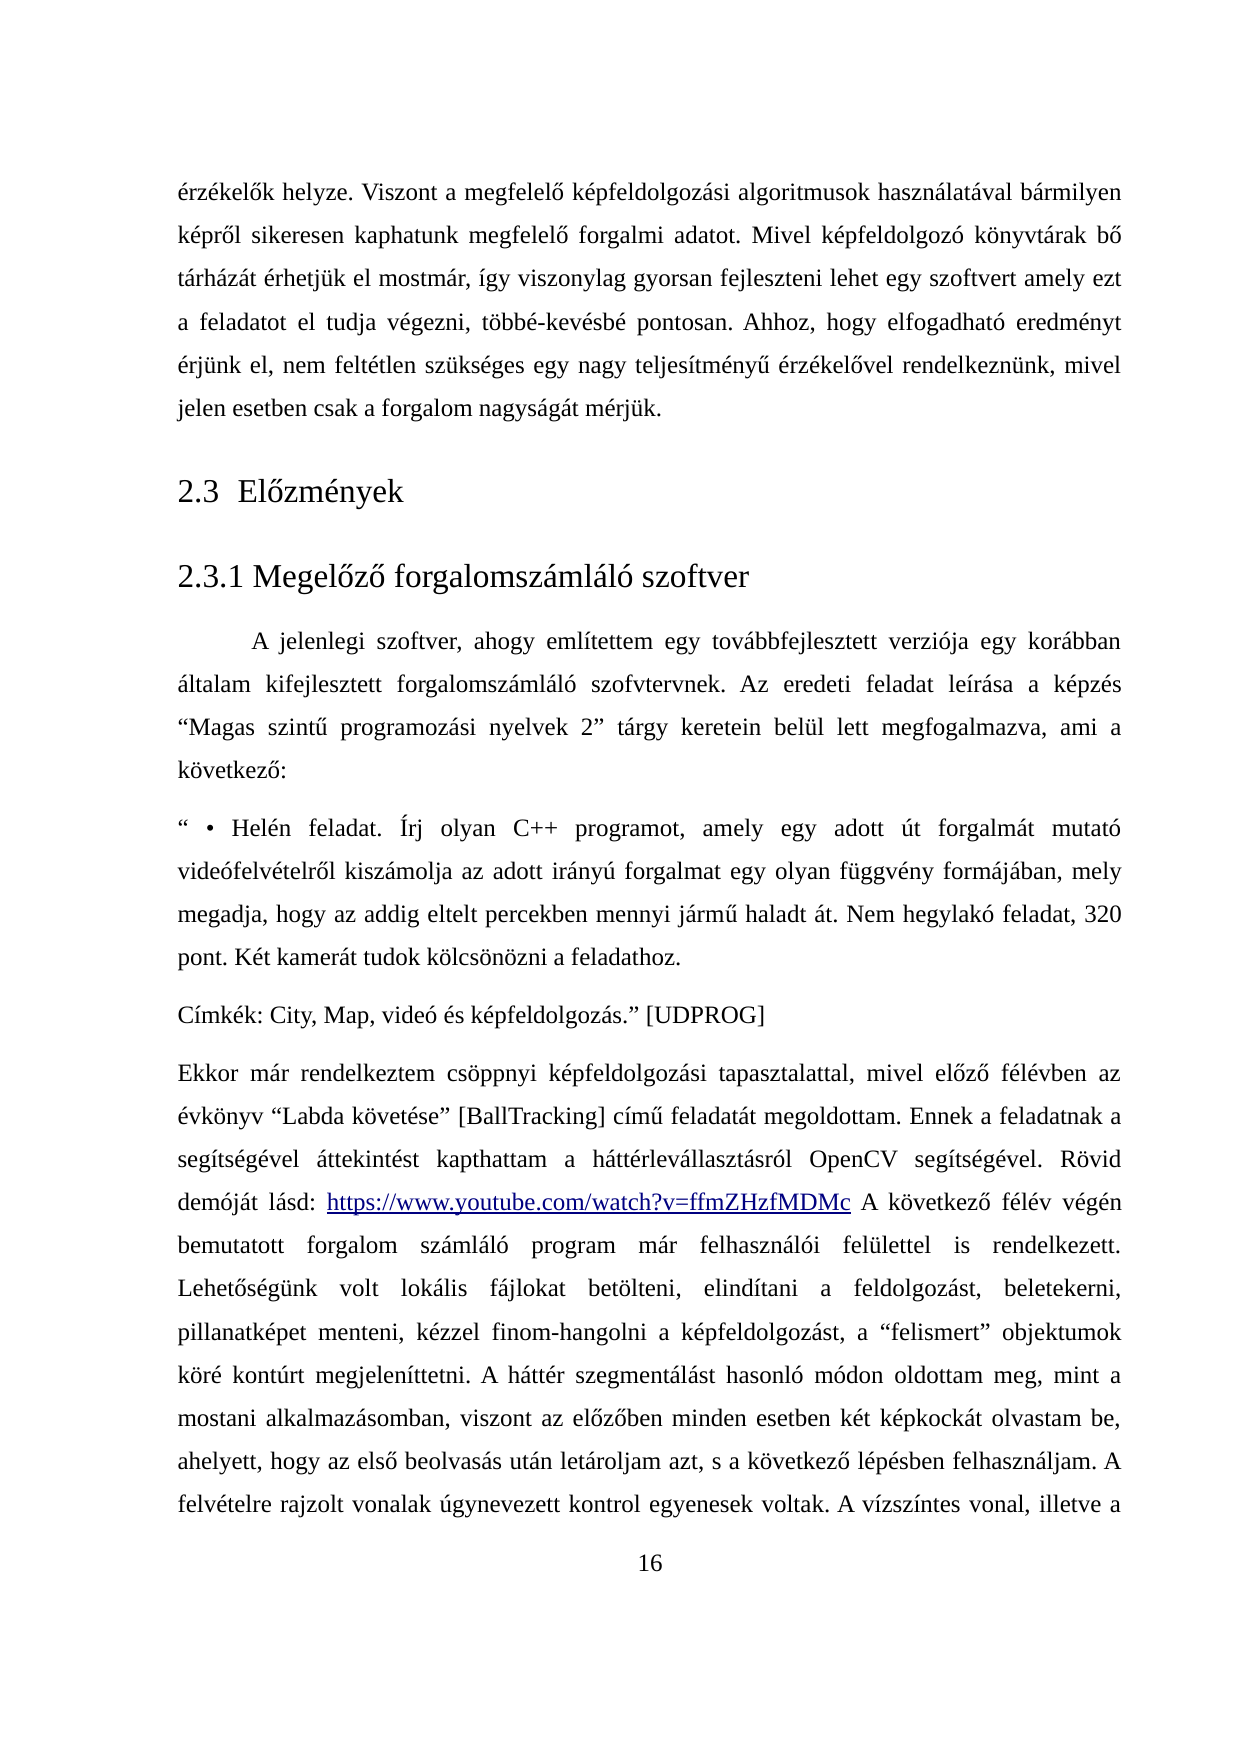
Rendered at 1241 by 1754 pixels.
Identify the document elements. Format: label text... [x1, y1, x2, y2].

text Ekkor már rendelkeztem csöppnyi képfeldolgozási tapasztalattal, mivel előző félévben az évkönyv “Labda követése” [BallTracking] című feladatát megoldottam. Ennek a feladatnak a segítségével áttekintést kapthattam a háttérlevállasztásról OpenCV segítségével. Rövid demóját lásd: https://www.youtube.com/watch?v=ffmZHzfMDMc A következő félév végén bemutatott forgalom számláló program már felhasználói felülettel is rendelkezett. Lehetőségünk volt lokális fájlokat betölteni, elindítani a feldolgozást, beletekerni, pillanatképet menteni, kézzel finom-hangolni a képfeldolgozást, a “felismert” objektumok köré kontúrt megjeleníttetni. A háttér szegmentálást hasonló módon oldottam meg, mint a mostani alkalmazásomban, viszont az előzőben minden esetben két képkockát olvastam be, ahelyett, hogy az első beolvasás után letároljam azt, s a következő lépésben felhasználjam. A felvételre rajzolt vonalak úgynevezett kontrol egyenesek voltak. A vízszíntes vonal, illetve a [177, 1058, 1122, 1518]
text “ • Helén feladat. Írj olyan C++ programot, amely egy adott út forgalmát mutató videófelvételről kiszámolja az adott irányú forgalmat egy olyan függvény formájában, mely megadja, hogy az addig eltelt percekben mennyi jármű haladt át. Nem hegylakó feladat, 320 pont. Két kamerát tudok kölcsönözni a feladathoz. [177, 813, 1122, 971]
subtitle Előzmények [177, 471, 1122, 510]
subtitle Megelőző forgalomszámláló szoftver [177, 556, 1122, 594]
text érzékelők helyze. Viszont a megfelelő képfeldolgozási algoritmusok használatával bármilyen képről sikeresen kaphatunk megfelelő forgalmi adatot. Mivel képfeldolgozó könyvtárak bő tárházát érhetjük el mostmár, így viszonylag gyorsan fejleszteni lehet egy szoftvert amely ezt a feladatot el tudja végezni, többé-kevésbé pontosan. Ahhoz, hogy elfogadható eredményt érjünk el, nem feltétlen szükséges egy nagy teljesítményű érzékelővel rendelkeznünk, mivel jelen esetben csak a forgalom nagyságát mérjük. [177, 177, 1122, 422]
text Címkék: City, Map, videó és képfeldolgozás.” [UDPROG] [177, 1000, 1122, 1029]
text A jelenlegi szoftver, ahogy említettem egy továbbfejlesztett verziója egy korábban általam kifejlesztett forgalomszámláló szofvtervnek. Az eredeti feladat leírása a képzés “Magas szintű programozási nyelvek 2” tárgy keretein belül lett megfogalmazva, ami a következő: [177, 626, 1122, 784]
